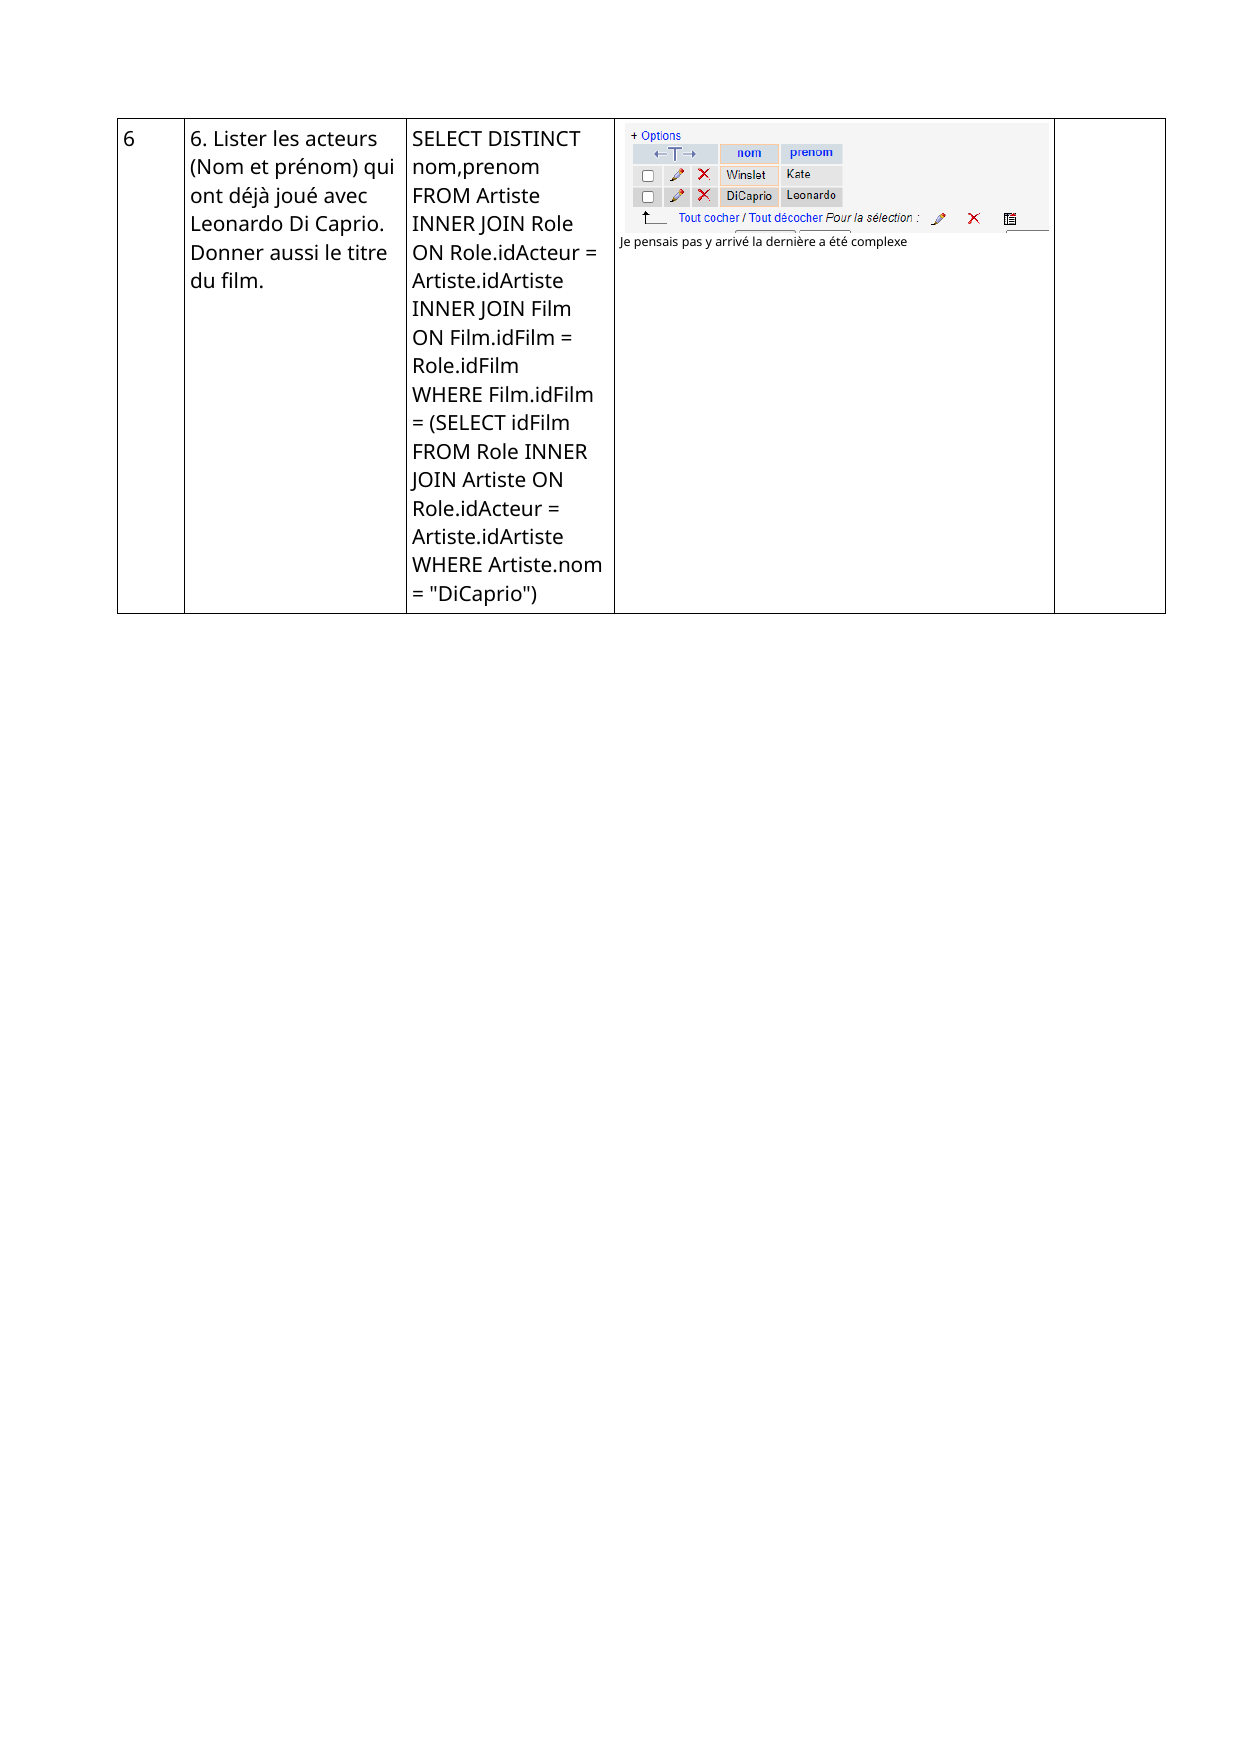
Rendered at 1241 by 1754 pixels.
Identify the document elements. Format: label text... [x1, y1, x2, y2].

table_cell Je pensais pas y arrivé la dernière a été complexe [615, 119, 1054, 613]
table_cell 6 [118, 119, 184, 613]
picture [620, 123, 1049, 233]
table_cell 6. Lister les acteurs (Nom et prénom) qui ont déjà joué avec Leonardo Di Caprio. Donner aussi le titre du film. [185, 119, 406, 613]
table_cell SELECT DISTINCT nom,prenom FROM Artiste INNER JOIN Role ON Role.idActeur = Artiste.idArtiste INNER JOIN Film ON Film.idFilm = Role.idFilm WHERE Film.idFilm = (SELECT idFilm FROM Role INNER JOIN Artiste ON Role.idActeur = Artiste.idArtiste WHERE Artiste.nom = "DiCaprio") [407, 119, 614, 613]
table_cell [1055, 119, 1165, 613]
